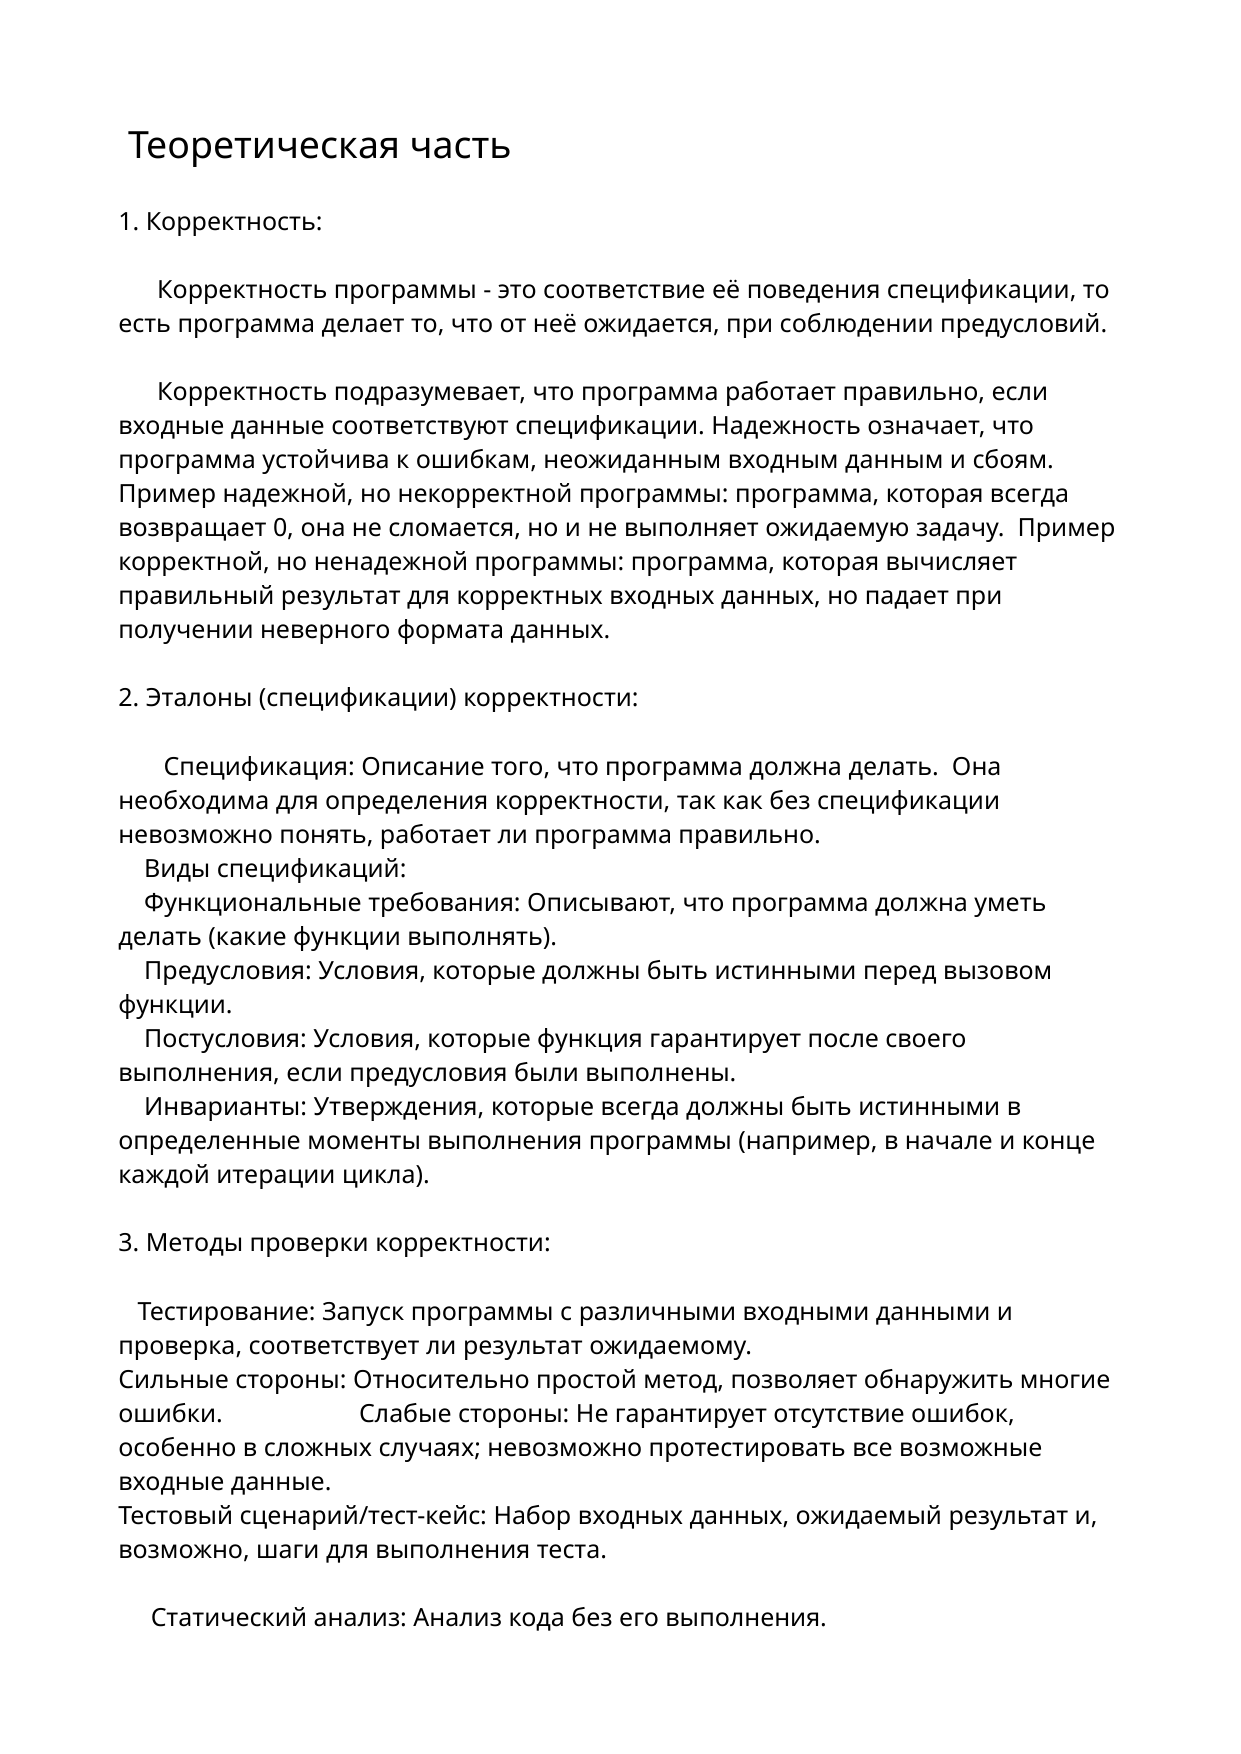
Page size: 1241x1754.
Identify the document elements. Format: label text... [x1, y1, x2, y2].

text Корректность подразумевает, что программа работает правильно, если входные данные соответствуют спецификации. Надежность означает, что программа устойчива к ошибкам, неожиданным входным данным и сбоям. Пример надежной, но некорректной программы: программа, которая всегда возвращает 0, она не сломается, но и не выполняет ожидаемую задачу. Пример корректной, но ненадежной программы: программа, которая вычисляет правильный результат для корректных входных данных, но падает при получении неверного формата данных. [118, 373, 1122, 646]
text Сильные стороны: Относительно простой метод, позволяет обнаружить многие ошибки. Слабые стороны: Не гарантирует отсутствие ошибок, особенно в сложных случаях; невозможно протестировать все возможные входные данные. [118, 1361, 1122, 1498]
text Инварианты: Утверждения, которые всегда должны быть истинными в определенные моменты выполнения программы (например, в начале и конце каждой итерации цикла). [118, 1089, 1122, 1191]
text Предусловия: Условия, которые должны быть истинными перед вызовом функции. [118, 953, 1122, 1021]
text Тестовый сценарий/тест-кейс: Набор входных данных, ожидаемый результат и, возможно, шаги для выполнения теста. [118, 1498, 1122, 1566]
text Спецификация: Описание того, что программа должна делать. Она необходима для определения корректности, так как без спецификации невозможно понять, работает ли программа правильно. [118, 748, 1122, 850]
text Виды спецификаций: [118, 850, 1122, 884]
text 2. Эталоны (спецификации) корректности: [118, 680, 1122, 714]
text Постусловия: Условия, которые функция гарантирует после своего выполнения, если предусловия были выполнены. [118, 1021, 1122, 1089]
text Функциональные требования: Описывают, что программа должна уметь делать (какие функции выполнять). [118, 884, 1122, 953]
text Статический анализ: Анализ кода без его выполнения. [118, 1600, 1122, 1634]
text 3. Методы проверки корректности: [118, 1225, 1122, 1259]
text 1. Корректность: [118, 203, 1122, 237]
text Тестирование: Запуск программы с различными входными данными и проверка, соответствует ли результат ожидаемому. [118, 1293, 1122, 1361]
text Теоретическая часть [118, 118, 1122, 169]
text Корректность программы - это соответствие её поведения спецификации, то есть программа делает то, что от неё ожидается, при соблюдении предусловий. [118, 271, 1122, 339]
